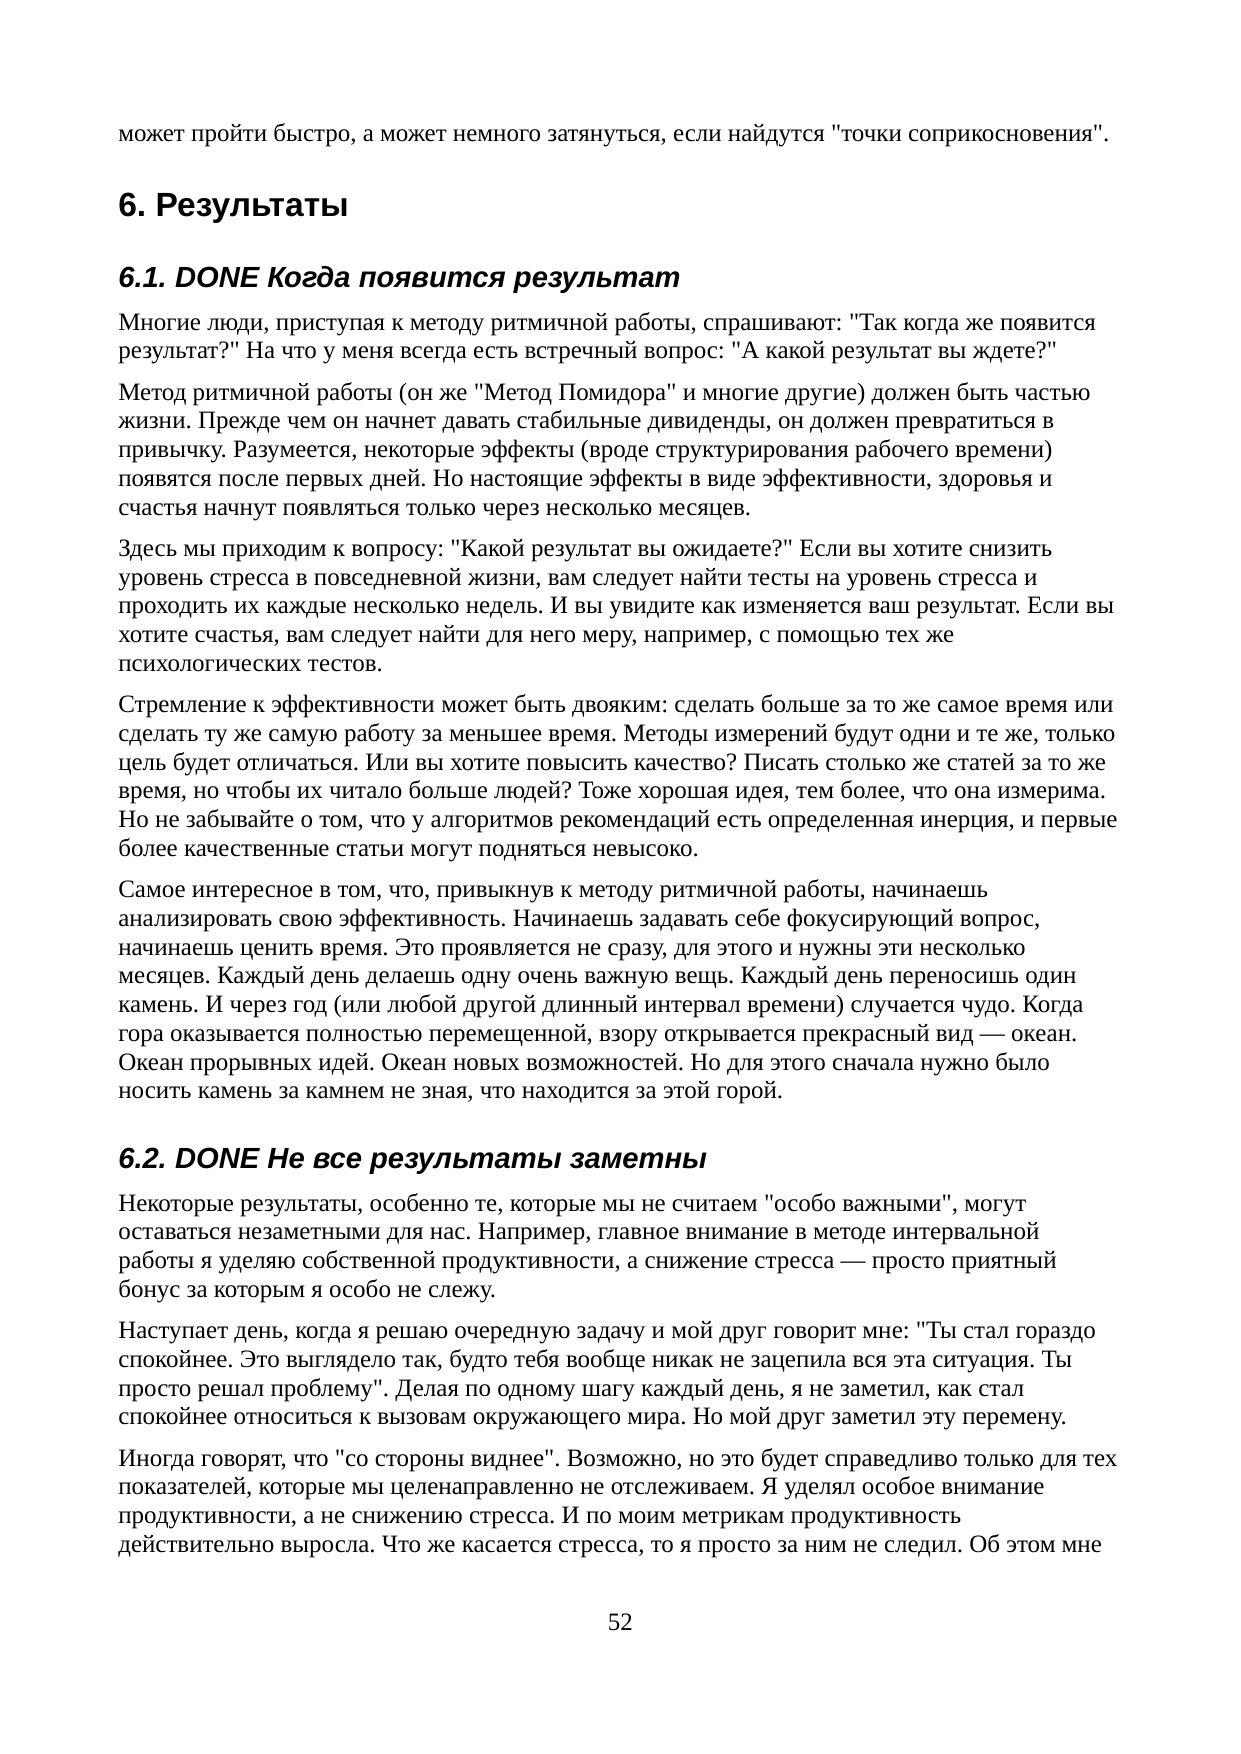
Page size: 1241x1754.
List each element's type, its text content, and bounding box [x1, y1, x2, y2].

text Стремление к эффективности может быть двояким: сделать больше за то же самое время или сделать ту же самую работу за меньшее время. Методы измерений будут одни и те же, только цель будет отличаться. Или вы хотите повысить качество? Писать столько же статей за то же время, но чтобы их читало больше людей? Тоже хорошая идея, тем более, что она измерима. Но не забывайте о том, что у алгоритмов рекомендаций есть определенная инерция, и первые более качественные статьи могут подняться невысоко. [118, 689, 1122, 862]
text Некоторые результаты, особенно те, которые мы не считаем "особо важными", могут оставаться незаметными для нас. Например, главное внимание в методе интервальной работы я уделяю собственной продуктивности, а снижение стресса — просто приятный бонус за которым я особо не слежу. [118, 1188, 1122, 1303]
text Здесь мы приходим к вопросу: "Какой результат вы ожидаете?" Если вы хотите снизить уровень стресса в повседневной жизни, вам следует найти тесты на уровень стресса и проходить их каждые несколько недель. И вы увидите как изменяется ваш результат. Если вы хотите счастья, вам следует найти для него меру, например, с помощью тех же психологических тестов. [118, 533, 1122, 677]
text Самое интересное в том, что, привыкнув к методу ритмичной работы, начинаешь анализировать свою эффективность. Начинаешь задавать себе фокусирующий вопрос, начинаешь ценить время. Это проявляется не сразу, для этого и нужны эти несколько месяцев. Каждый день делаешь одну очень важную вещь. Каждый день переносишь один камень. И через год (или любой другой длинный интервал времени) случается чудо. Когда гора оказывается полностью перемещенной, взору открывается прекрасный вид — океан. Океан прорывных идей. Океан новых возможностей. Но для этого сначала нужно было носить камень за камнем не зная, что находится за этой горой. [118, 874, 1122, 1104]
text Метод ритмичной работы (он же "Метод Помидора" и многие другие) должен быть частью жизни. Прежде чем он начнет давать стабильные дивиденды, он должен превратиться в привычку. Разумеется, некоторые эффекты (вроде структурирования рабочего времени) появятся после первых дней. Но настоящие эффекты в виде эффективности, здоровья и счастья начнут появляться только через несколько месяцев. [118, 377, 1122, 520]
text Иногда говорят, что "со стороны виднее". Возможно, но это будет справедливо только для тех показателей, которые мы целенаправленно не отслеживаем. Я уделял особое внимание продуктивности, а не снижению стресса. И по моим метрикам продуктивность действительно выросла. Что же касается стресса, то я просто за ним не следил. Об этом мне [118, 1443, 1122, 1558]
subtitle DONE Не все результаты заметны [118, 1142, 1122, 1175]
subtitle DONE Когда появится результат [118, 261, 1122, 294]
text Многие люди, приступая к методу ритмичной работы, спрашивают: "Так когда же появится результат?" На что у меня всегда есть встречный вопрос: "А какой результат вы ждете?" [118, 307, 1122, 364]
text может пройти быстро, а может немного затянуться, если найдутся "точки соприкосновения". [118, 118, 1122, 147]
subtitle Результаты [118, 184, 1122, 223]
text Наступает день, когда я решаю очередную задачу и мой друг говорит мне: "Ты стал гораздо спокойнее. Это выглядело так, будто тебя вообще никак не зацепила вся эта ситуация. Ты просто решал проблему". Делая по одному шагу каждый день, я не заметил, как стал спокойнее относиться к вызовам окружающего мира. Но мой друг заметил эту перемену. [118, 1315, 1122, 1430]
